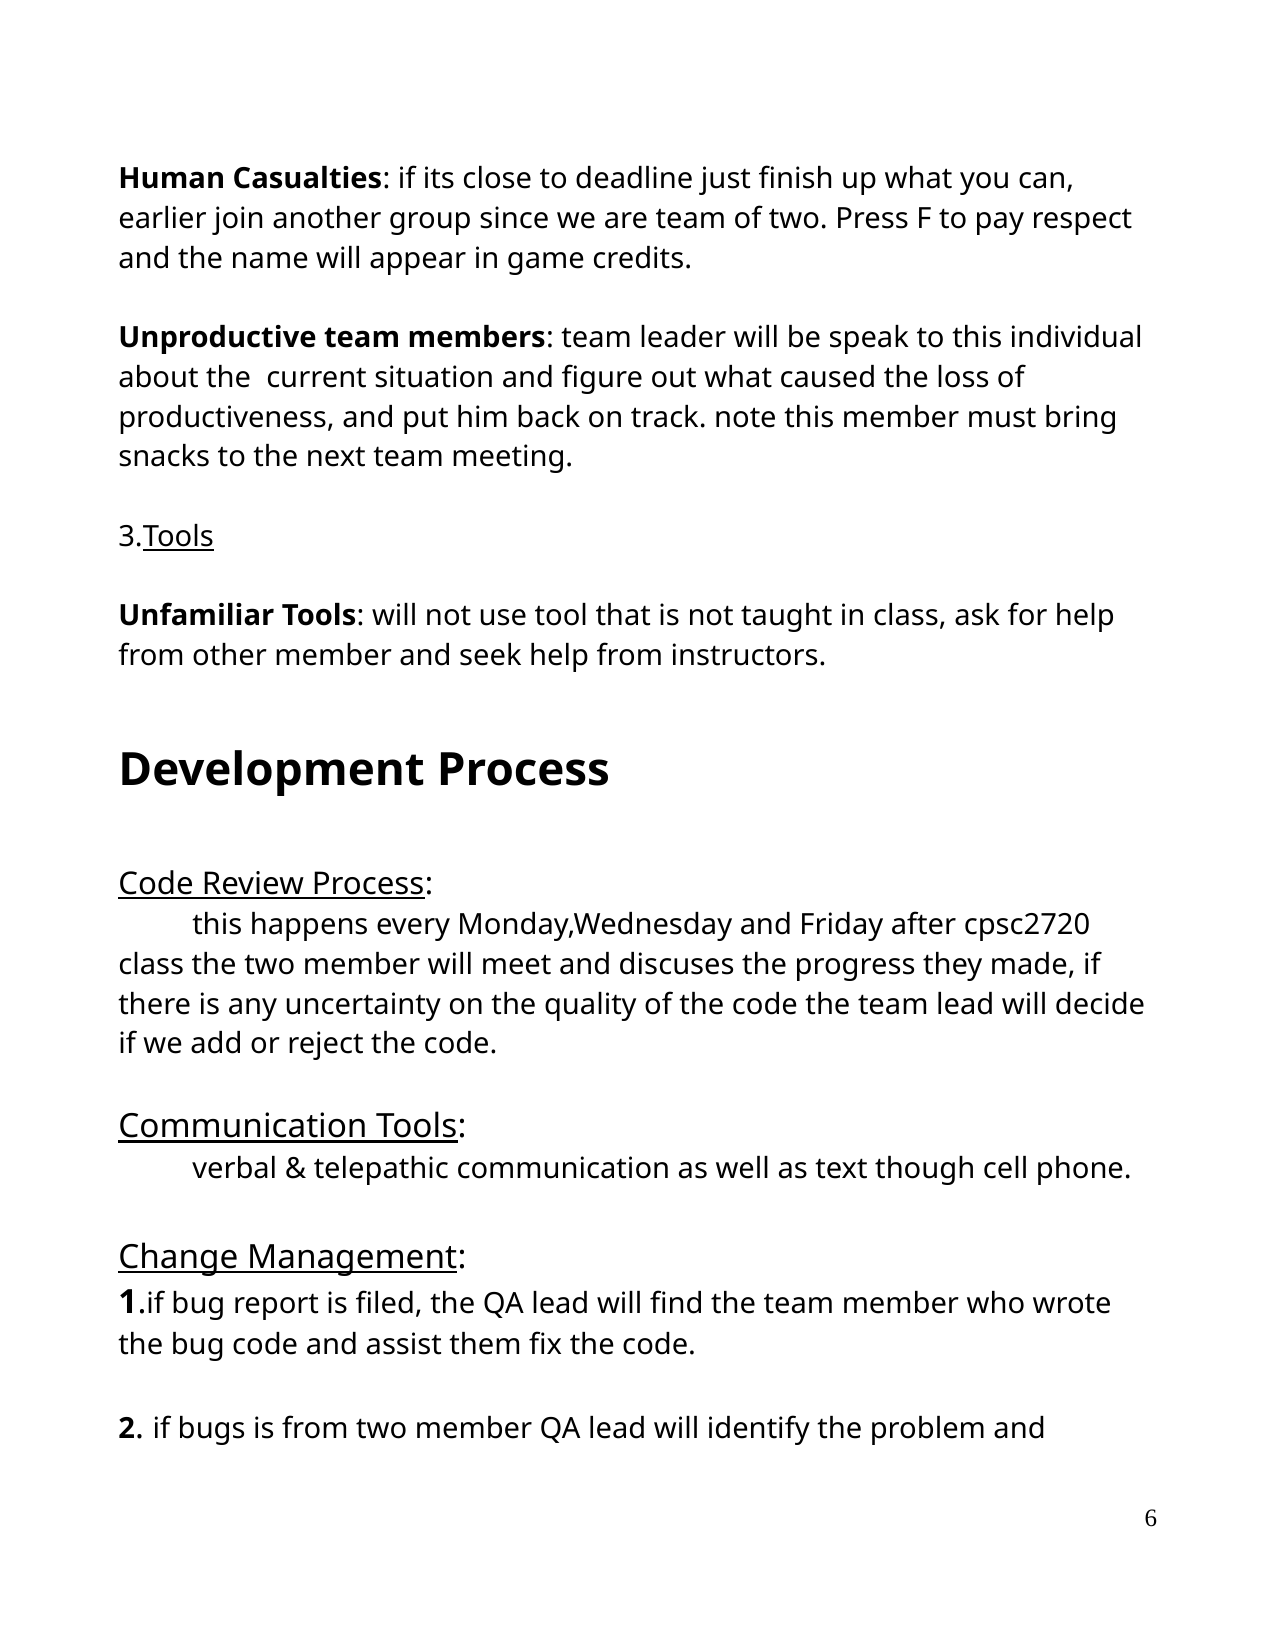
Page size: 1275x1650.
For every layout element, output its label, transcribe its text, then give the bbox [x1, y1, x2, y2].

text 2. if bugs is from two member QA lead will identify the problem and [118, 1403, 1157, 1448]
text Unfamiliar Tools: will not use tool that is not taught in class, ask for help from other member and seek help from instructors. [118, 594, 1157, 674]
text 1.if bug report is filed, the QA lead will find the team member who wrote the bug code and assist them fix the code. [118, 1278, 1157, 1363]
text this happens every Monday,Wednesday and Friday after cpsc2720 class the two member will meet and discuses the progress they made, if there is any uncertainty on the quality of the code the team lead will decide if we add or reject the code. [118, 903, 1157, 1062]
text verbal & telepathic communication as well as text though cell phone. [118, 1147, 1157, 1187]
text Communication Tools: [118, 1102, 1157, 1147]
text Unproductive team members: team leader will be speak to this individual about the current situation and figure out what caused the loss of productiveness, and put him back on track. note this member must bring snacks to the next team meeting. [118, 317, 1157, 475]
text Human Casualties: if its close to deadline just finish up what you can, earlier join another group since we are team of two. Press F to pay respect and the name will appear in game credits. [118, 158, 1157, 277]
text Development Process [118, 736, 1157, 798]
text Change Management: [118, 1232, 1157, 1278]
text Code Review Process: [118, 861, 1157, 903]
text 3.Tools [118, 515, 1157, 555]
